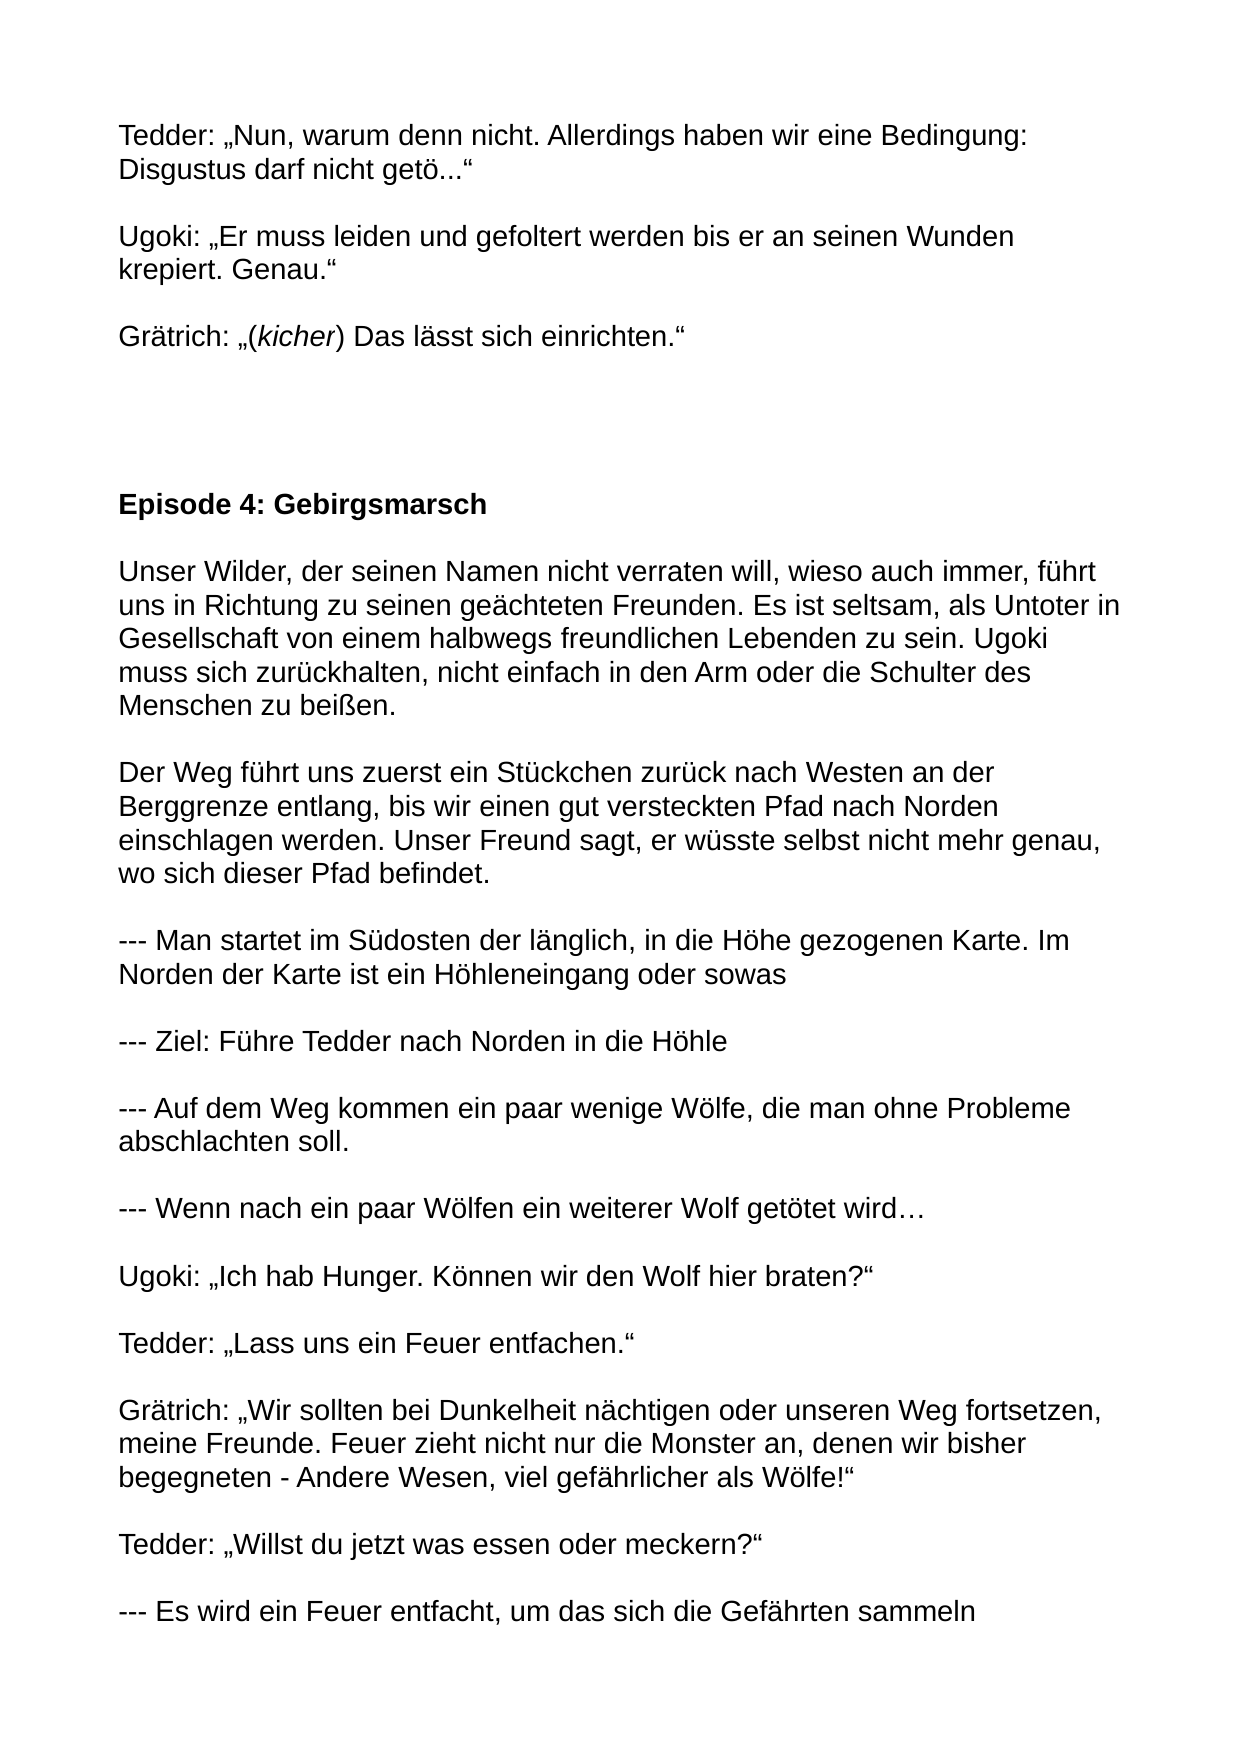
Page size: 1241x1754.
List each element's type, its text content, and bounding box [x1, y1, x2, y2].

text --- Auf dem Weg kommen ein paar wenige Wölfe, die man ohne Probleme abschlachten soll. [118, 1091, 1122, 1158]
text --- Wenn nach ein paar Wölfen ein weiterer Wolf getötet wird… [118, 1191, 1122, 1225]
text Ugoki: „Ich hab Hunger. Können wir den Wolf hier braten?“ [118, 1258, 1122, 1292]
text Tedder: „Lass uns ein Feuer entfachen.“ [118, 1326, 1122, 1359]
text --- Man startet im Südosten der länglich, in die Höhe gezogenen Karte. Im Norden der Karte ist ein Höhleneingang oder sowas [118, 923, 1122, 990]
text Tedder: „Nun, warum denn nicht. Allerdings haben wir eine Bedingung: Disgustus darf nicht getö...“ [118, 118, 1122, 185]
text Unser Wilder, der seinen Namen nicht verraten will, wieso auch immer, führt uns in Richtung zu seinen geächteten Freunden. Es ist seltsam, als Untoter in Gesellschaft von einem halbwegs freundlichen Lebenden zu sein. Ugoki muss sich zurückhalten, nicht einfach in den Arm oder die Schulter des Menschen zu beißen. [118, 554, 1122, 722]
text Ugoki: „Er muss leiden und gefoltert werden bis er an seinen Wunden krepiert. Genau.“ [118, 219, 1122, 286]
text --- Ziel: Führe Tedder nach Norden in die Höhle [118, 1024, 1122, 1057]
text Tedder: „Willst du jetzt was essen oder meckern?“ [118, 1527, 1122, 1560]
text --- Es wird ein Feuer entfacht, um das sich die Gefährten sammeln [118, 1594, 1122, 1627]
text Grätrich: „(kicher) Das lässt sich einrichten.“ [118, 319, 1122, 353]
text Episode 4: Gebirgsmarsch [118, 487, 1122, 521]
text Der Weg führt uns zuerst ein Stückchen zurück nach Westen an der Berggrenze entlang, bis wir einen gut versteckten Pfad nach Norden einschlagen werden. Unser Freund sagt, er wüsste selbst nicht mehr genau, wo sich dieser Pfad befindet. [118, 755, 1122, 889]
text Grätrich: „Wir sollten bei Dunkelheit nächtigen oder unseren Weg fortsetzen, meine Freunde. Feuer zieht nicht nur die Monster an, denen wir bisher begegneten - Andere Wesen, viel gefährlicher als Wölfe!“ [118, 1393, 1122, 1493]
